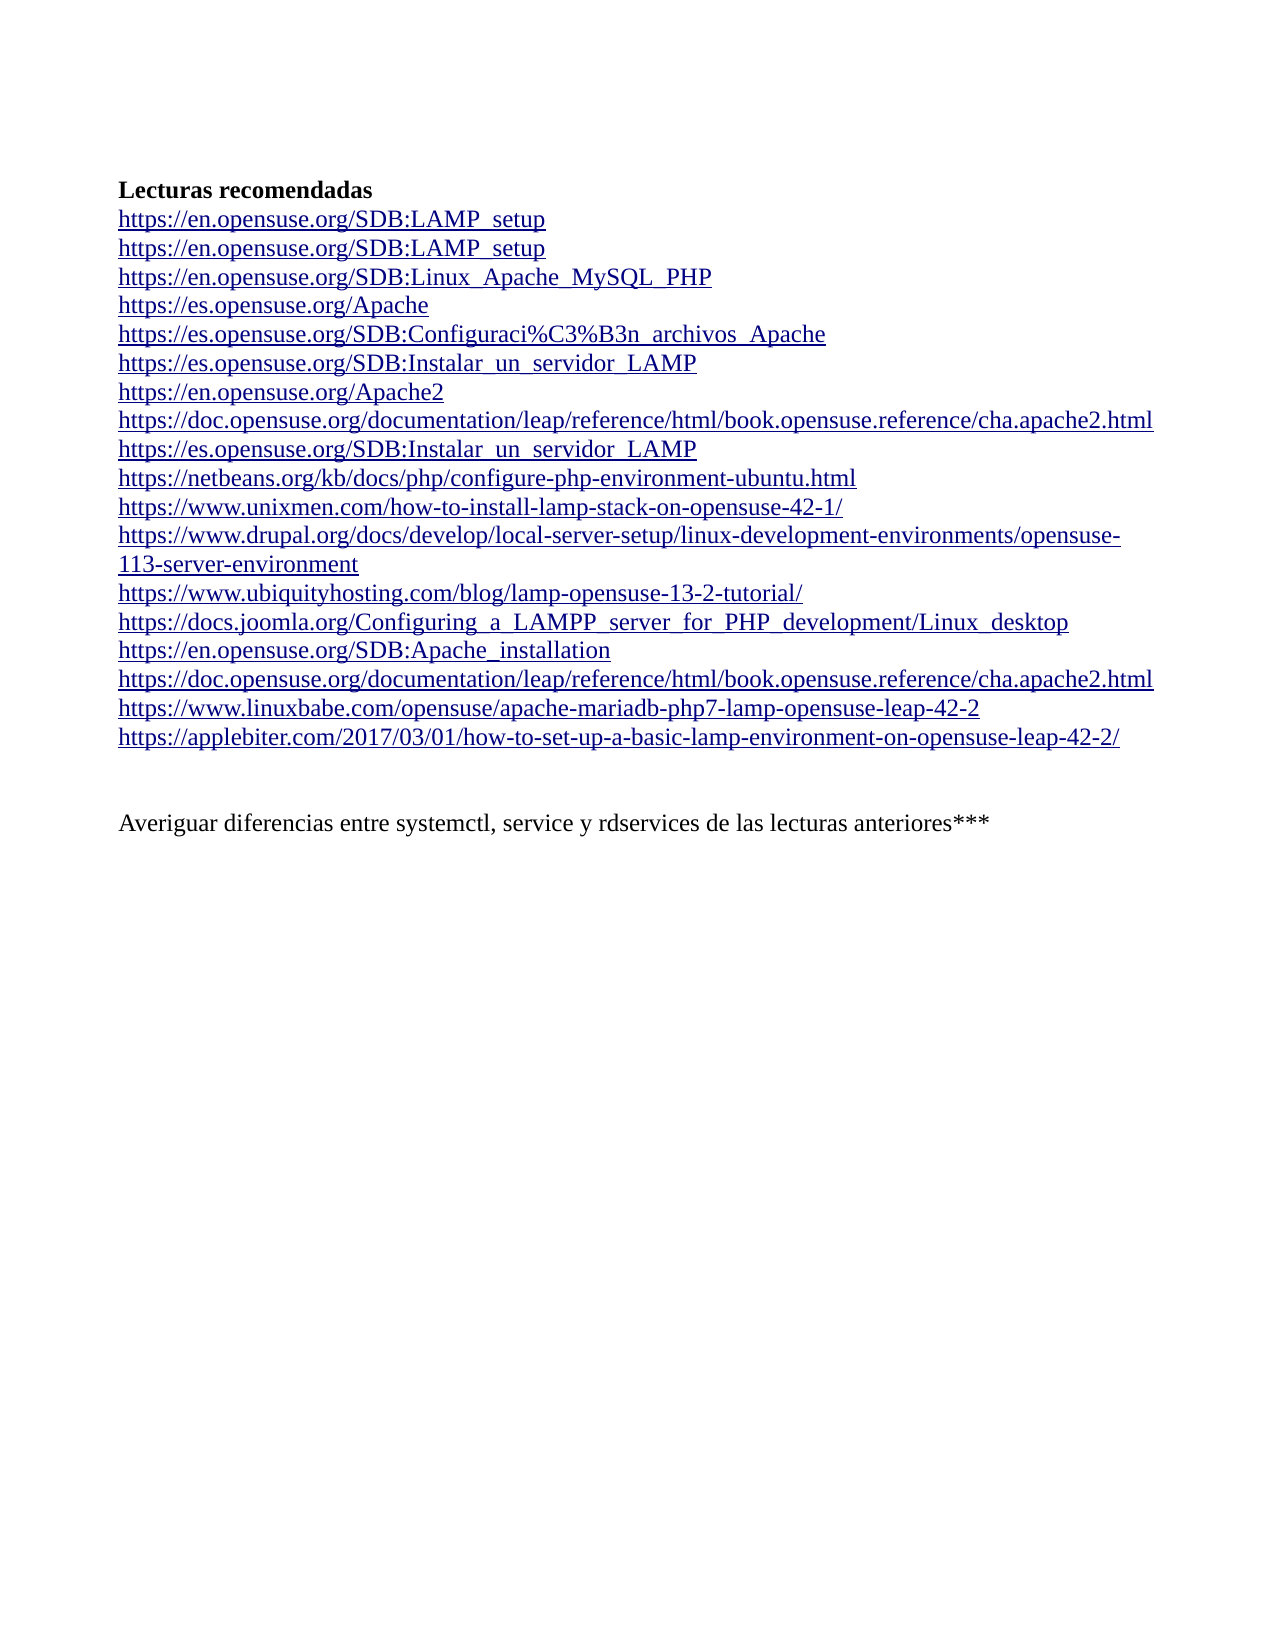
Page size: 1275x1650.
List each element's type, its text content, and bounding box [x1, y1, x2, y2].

text https://en.opensuse.org/SDB:LAMP_setup [118, 204, 1157, 233]
text https://en.opensuse.org/Apache2 [118, 377, 1157, 406]
text https://www.linuxbabe.com/opensuse/apache-mariadb-php7-lamp-opensuse-leap-42-2 [118, 693, 1157, 722]
text https://es.opensuse.org/Apache [118, 291, 1157, 319]
text Averiguar diferencias entre systemctl, service y rdservices de las lecturas anteriores*** [118, 808, 1157, 837]
text https://netbeans.org/kb/docs/php/configure-php-environment-ubuntu.html [118, 463, 1157, 492]
text https://doc.opensuse.org/documentation/leap/reference/html/book.opensuse.reference/cha.apache2.html [118, 664, 1157, 693]
text https://en.opensuse.org/SDB:LAMP_setup [118, 233, 1157, 262]
text https://en.opensuse.org/SDB:Linux_Apache_MySQL_PHP [118, 262, 1157, 291]
text https://www.unixmen.com/how-to-install-lamp-stack-on-opensuse-42-1/ [118, 492, 1157, 521]
text https://doc.opensuse.org/documentation/leap/reference/html/book.opensuse.reference/cha.apache2.html [118, 406, 1157, 434]
text Lecturas recomendadas [118, 176, 1157, 204]
text https://es.opensuse.org/SDB:Instalar_un_servidor_LAMP [118, 348, 1157, 377]
text https://www.ubiquityhosting.com/blog/lamp-opensuse-13-2-tutorial/ [118, 578, 1157, 607]
text https://es.opensuse.org/SDB:Instalar_un_servidor_LAMP [118, 434, 1157, 463]
text https://www.drupal.org/docs/develop/local-server-setup/linux-development-environments/opensuse-113-server-environment [118, 521, 1157, 578]
text https://en.opensuse.org/SDB:Apache_installation [118, 636, 1157, 664]
text https://applebiter.com/2017/03/01/how-to-set-up-a-basic-lamp-environment-on-opensuse-leap-42-2/ [118, 722, 1157, 751]
text https://docs.joomla.org/Configuring_a_LAMPP_server_for_PHP_development/Linux_desktop [118, 607, 1157, 636]
text https://es.opensuse.org/SDB:Configuraci%C3%B3n_archivos_Apache [118, 319, 1157, 348]
